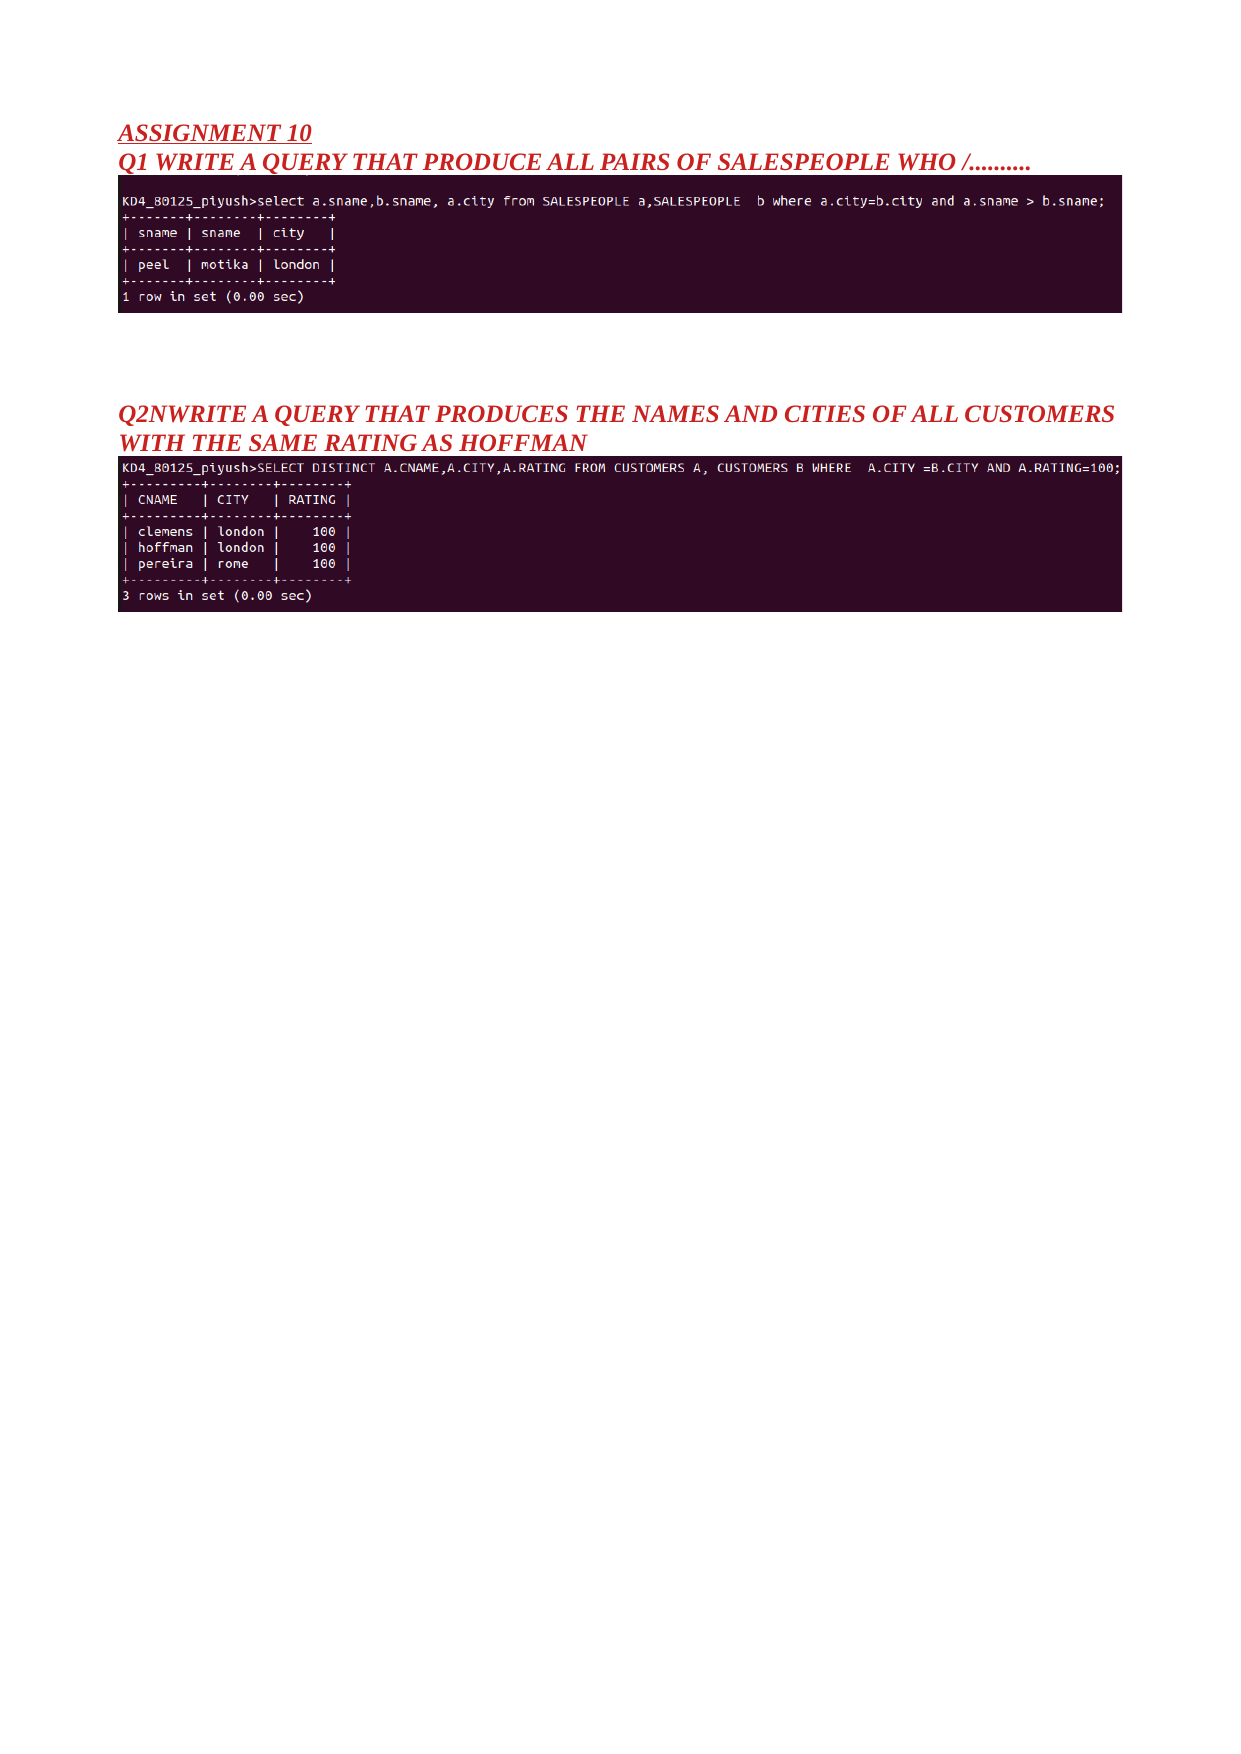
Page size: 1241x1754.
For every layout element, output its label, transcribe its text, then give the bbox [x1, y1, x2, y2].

text Q2NWRITE A QUERY THAT PRODUCES THE NAMES AND CITIES OF ALL CUSTOMERS WITH THE SAME RATING AS HOFFMAN [118, 399, 1122, 456]
text ASSIGNMENT 10 [118, 118, 1122, 147]
text Q1 WRITE A QUERY THAT PRODUCE ALL PAIRS OF SALESPEOPLE WHO /.......... [118, 147, 1122, 175]
picture [118, 175, 1123, 313]
picture [118, 456, 1123, 612]
